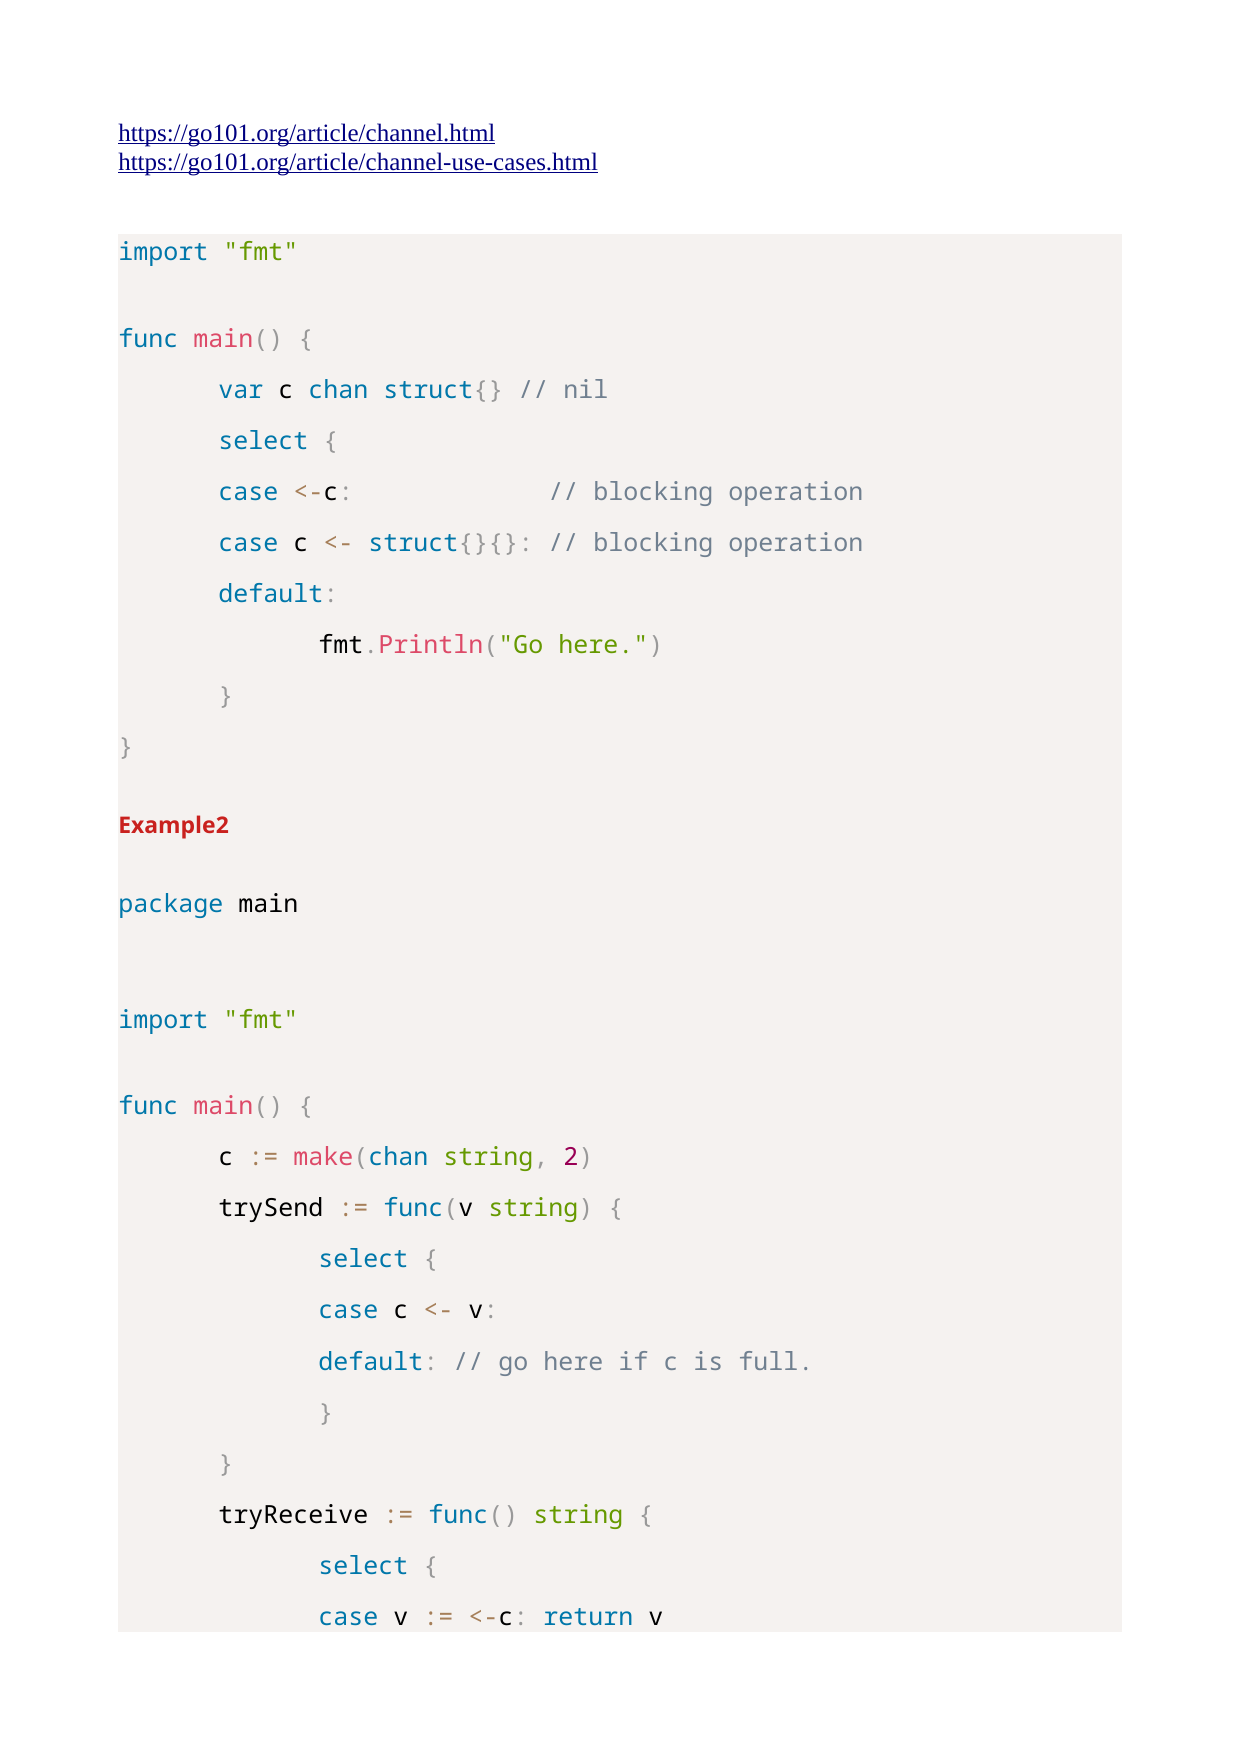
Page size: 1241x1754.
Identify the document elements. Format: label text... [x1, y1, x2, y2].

text } [118, 729, 1122, 763]
text case c <- v: [118, 1292, 1122, 1326]
text import "fmt" [118, 1001, 1122, 1036]
text } [118, 678, 1122, 712]
text case c <- struct{}{}: // blocking operation [118, 524, 1122, 558]
text case <-c: // blocking operation [118, 473, 1122, 507]
text default: // go here if c is full. [118, 1343, 1122, 1377]
text select { [118, 422, 1122, 456]
text tryReceive := func() string { [118, 1496, 1122, 1530]
text Example2 [118, 809, 1122, 840]
text import "fmt" [118, 234, 1122, 268]
text trySend := func(v string) { [118, 1190, 1122, 1224]
text func main() { [118, 1088, 1122, 1122]
text func main() { [118, 320, 1122, 354]
text var c chan struct{} // nil [118, 371, 1122, 405]
text case v := <-c: return v [118, 1598, 1122, 1632]
text default: [118, 576, 1122, 609]
text package main [118, 886, 1122, 919]
text select { [118, 1547, 1122, 1581]
text } [118, 1445, 1122, 1479]
text } [118, 1394, 1122, 1428]
text fmt.Println("Go here.") [118, 627, 1122, 661]
text c := make(chan string, 2) [118, 1139, 1122, 1173]
text select { [118, 1241, 1122, 1275]
